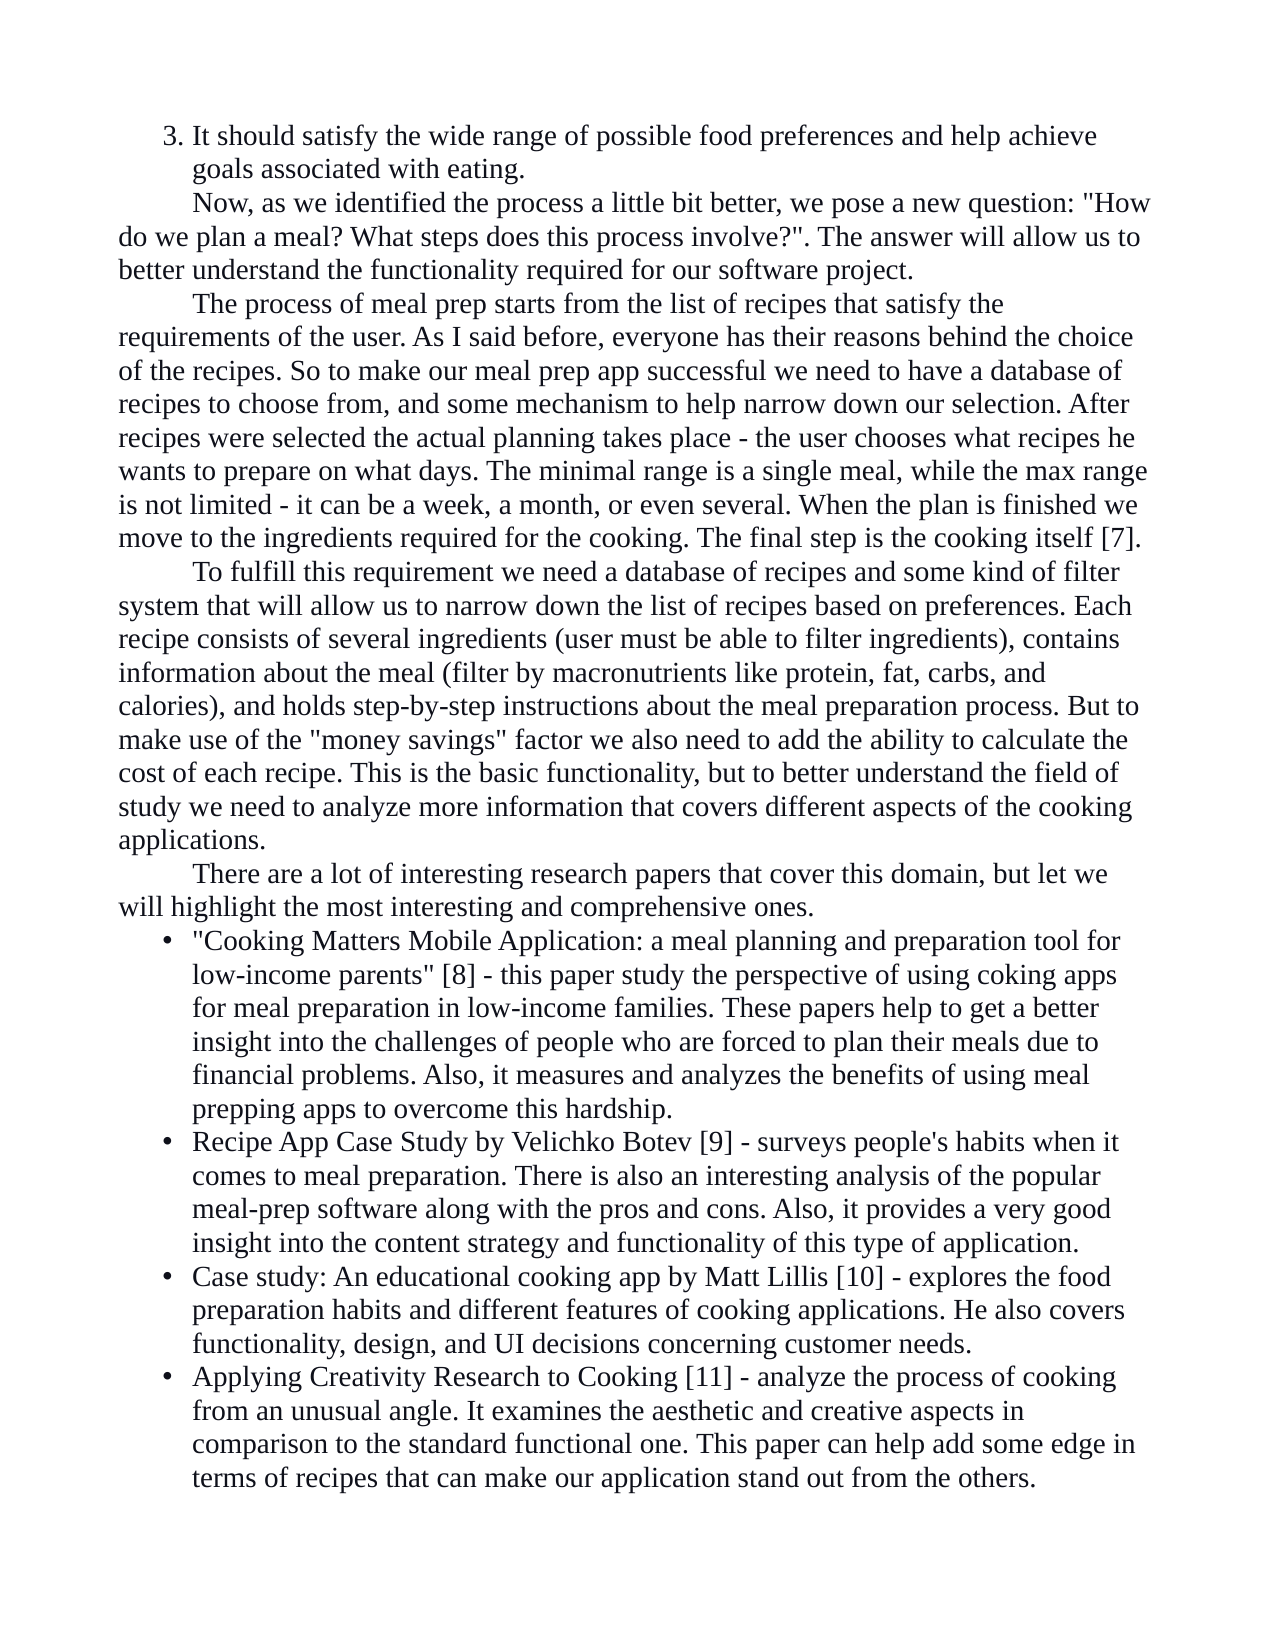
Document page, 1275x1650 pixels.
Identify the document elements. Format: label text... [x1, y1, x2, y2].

list "Cooking Matters Mobile Application: a meal planning and preparation tool for low-income parents" [8] - this paper study the perspective of using coking apps for meal preparation in low-income families. These papers help to get a better insight into the challenges of people who are forced to plan their meals due to financial problems. Also, it measures and analyzes the benefits of using meal prepping apps to overcome this hardship. [162, 923, 1157, 1124]
list Applying Creativity Research to Cooking [11] - analyze the process of cooking from an unusual angle. It examines the aesthetic and creative aspects in comparison to the standard functional one. This paper can help add some edge in terms of recipes that can make our application stand out from the others. [162, 1359, 1157, 1494]
list Case study: An educational cooking app by Matt Lillis [10] - explores the food preparation habits and different features of cooking applications. He also covers functionality, design, and UI decisions concerning customer needs. [162, 1259, 1157, 1359]
text To fulfill this requirement we need a database of recipes and some kind of filter system that will allow us to narrow down the list of recipes based on preferences. Each recipe consists of several ingredients (user must be able to filter ingredients), contains information about the meal (filter by macronutrients like protein, fat, carbs, and calories), and holds step-by-step instructions about the meal preparation process. But to make use of the "money savings" factor we also need to add the ability to calculate the cost of each recipe. This is the basic functionality, but to better understand the field of study we need to analyze more information that covers different aspects of the cooking applications. [118, 554, 1157, 856]
text There are a lot of interesting research papers that cover this domain, but let we will highlight the most interesting and comprehensive ones. [118, 856, 1157, 923]
list Recipe App Case Study by Velichko Botev [9] - surveys people's habits when it comes to meal preparation. There is also an interesting analysis of the popular meal-prep software along with the pros and cons. Also, it provides a very good insight into the content strategy and functionality of this type of application. [162, 1124, 1157, 1259]
text Now, as we identified the process a little bit better, we pose a new question: "How do we plan a meal? What steps does this process involve?". The answer will allow us to better understand the functionality required for our software project. [118, 185, 1157, 286]
list It should satisfy the wide range of possible food preferences and help achieve goals associated with eating. [162, 118, 1157, 185]
text The process of meal prep starts from the list of recipes that satisfy the requirements of the user. As I said before, everyone has their reasons behind the choice of the recipes. So to make our meal prep app successful we need to have a database of recipes to choose from, and some mechanism to help narrow down our selection. After recipes were selected the actual planning takes place - the user chooses what recipes he wants to prepare on what days. The minimal range is a single meal, while the max range is not limited - it can be a week, a month, or even several. When the plan is finished we move to the ingredients required for the cooking. The final step is the cooking itself [7]. [118, 286, 1157, 554]
